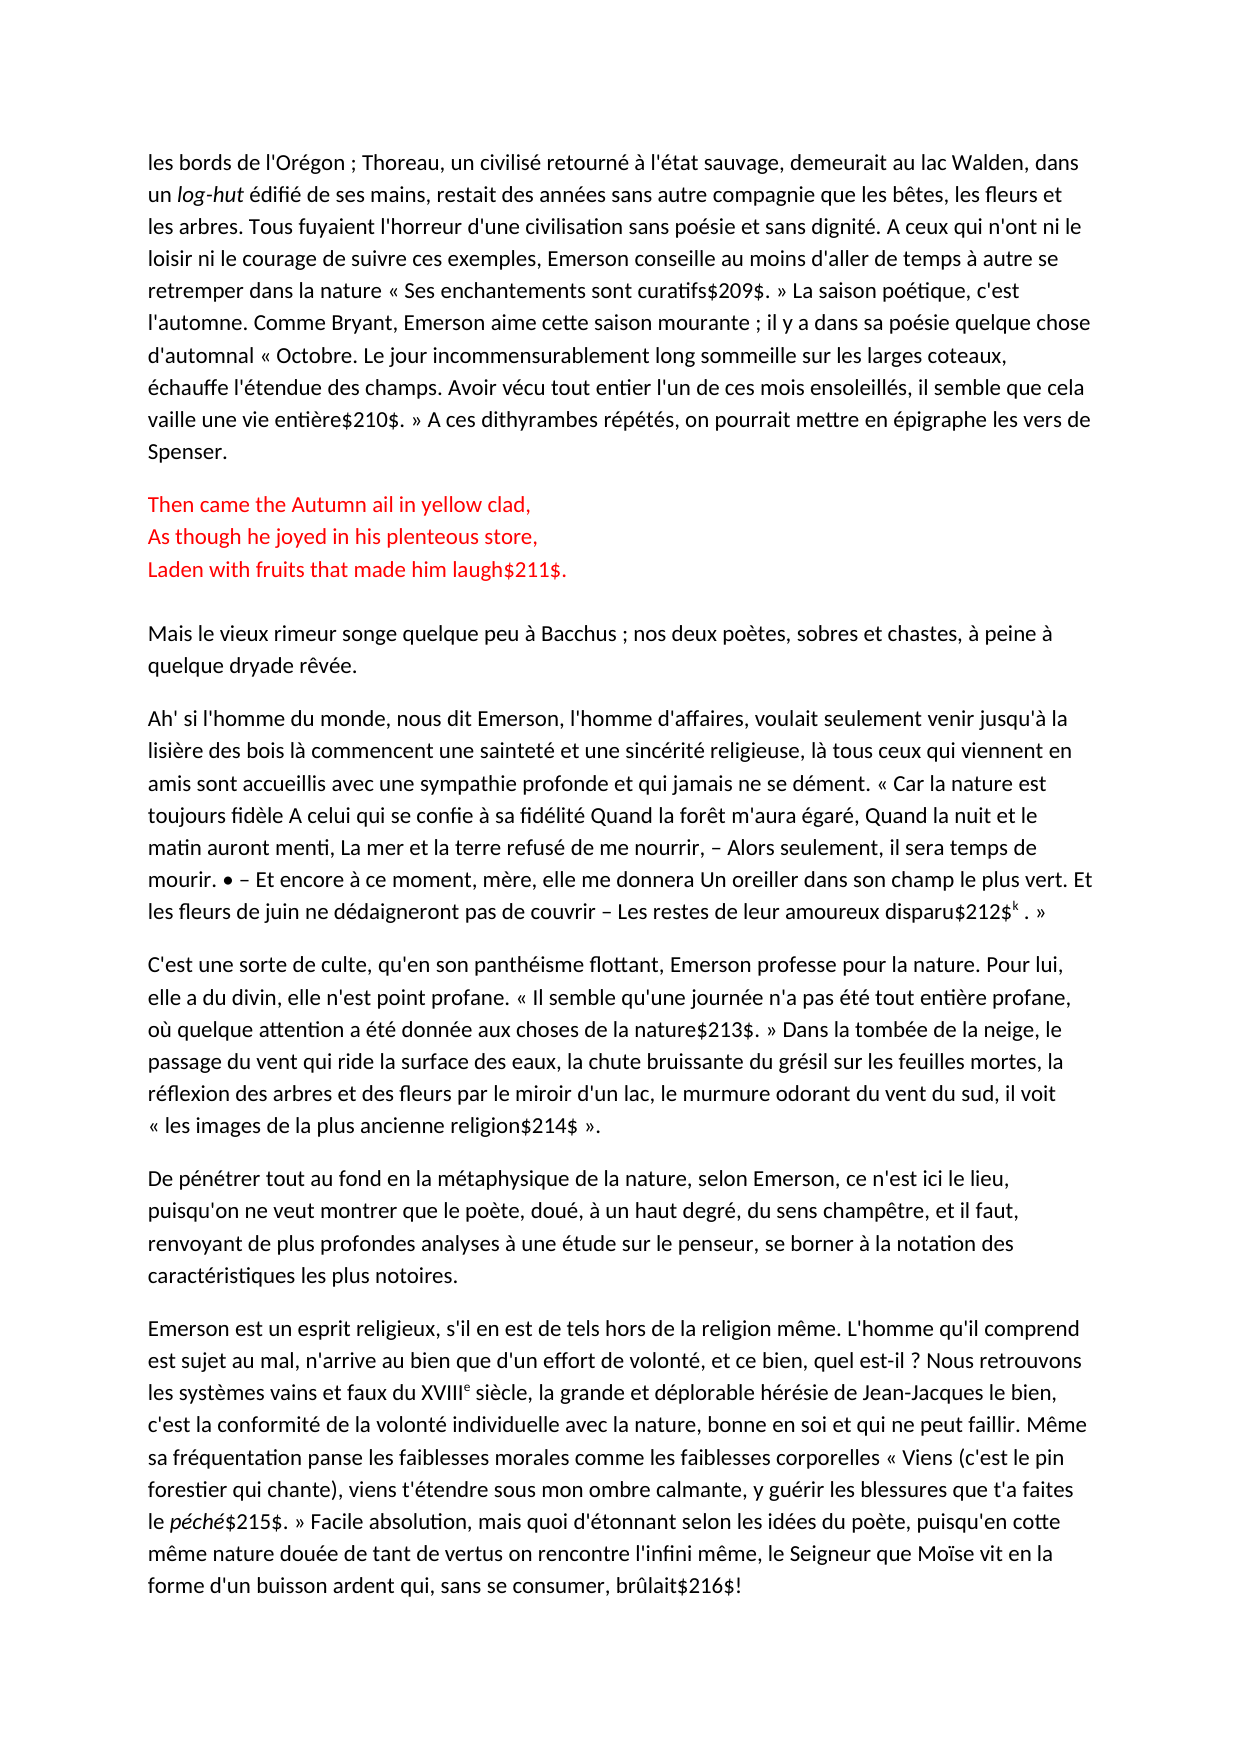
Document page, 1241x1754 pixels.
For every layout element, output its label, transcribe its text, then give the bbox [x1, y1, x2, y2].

text Mais le vieux rimeur songe quelque peu à Bacchus ; nos deux poètes, sobres et chastes, à peine à quelque dryade rêvée. [148, 619, 1093, 679]
text C'est une sorte de culte, qu'en son panthéisme flottant, Emerson professe pour la nature. Pour lui, elle a du divin, elle n'est point profane. « Il semble qu'une journée n'a pas été tout entière profane, où quelque attention a été donnée aux choses de la nature$213$. » Dans la tombée de la neige, le passage du vent qui ride la surface des eaux, la chute bruissante du grésil sur les feuilles mortes, la réflexion des arbres et des fleurs par le miroir d'un lac, le murmure odorant du vent du sud, il voit « les images de la plus ancienne religion$214$ ». [148, 950, 1093, 1139]
text Laden with fruits that made him laugh$211$. [148, 555, 1093, 583]
text Ah' si l'homme du monde, nous dit Emerson, l'homme d'affaires, voulait seulement venir jusqu'à la lisière des bois là commencent une sainteté et une sincérité religieuse, là tous ceux qui viennent en amis sont accueillis avec une sympathie profonde et qui jamais ne se dément. « Car la nature est toujours fidèle A celui qui se confie à sa fidélité Quand la forêt m'aura égaré, Quand la nuit et le matin auront menti, La mer et la terre refusé de me nourrir, – Alors seulement, il sera temps de mourir. • – Et encore à ce moment, mère, elle me donnera Un oreiller dans son champ le plus vert. Et les fleurs de juin ne dédaigneront pas de couvrir – Les restes de leur amoureux disparu$212$ . » [148, 704, 1093, 925]
text As though he joyed in his plenteous store, [148, 522, 1093, 551]
text les bords de l'Orégon ; Thoreau, un civilisé retourné à l'état sauvage, demeurait au lac Walden, dans un log-hut édifié de ses mains, restait des années sans autre compagnie que les bêtes, les fleurs et les arbres. Tous fuyaient l'horreur d'une civilisation sans poésie et sans dignité. A ceux qui n'ont ni le loisir ni le courage de suivre ces exemples, Emerson conseille au moins d'aller de temps à autre se retremper dans la nature « Ses enchantements sont curatifs$209$. » La saison poétique, c'est l'automne. Comme Bryant, Emerson aime cette saison mourante ; il y a dans sa poésie quelque chose d'automnal « Octobre. Le jour incommensurablement long sommeille sur les larges coteaux, échauffe l'étendue des champs. Avoir vécu tout entier l'un de ces mois ensoleillés, il semble que cela vaille une vie entière$210$. » A ces dithyrambes répétés, on pourrait mettre en épigraphe les vers de Spenser. [148, 148, 1093, 465]
text Then came the Autumn ail in yellow clad, [148, 490, 1093, 518]
text Emerson est un esprit religieux, s'il en est de tels hors de la religion même. L'homme qu'il comprend est sujet au mal, n'arrive au bien que d'un effort de volonté, et ce bien, quel est-il ? Nous retrouvons les systèmes vains et faux du XVIIIe siècle, la grande et déplorable hérésie de Jean-Jacques le bien, c'est la conformité de la volonté individuelle avec la nature, bonne en soi et qui ne peut faillir. Même sa fréquentation panse les faiblesses morales comme les faiblesses corporelles « Viens (c'est le pin forestier qui chante), viens t'étendre sous mon ombre calmante, y guérir les blessures que t'a faites le péché$215$. » Facile absolution, mais quoi d'étonnant selon les idées du poète, puisqu'en cotte même nature douée de tant de vertus on rencontre l'infini même, le Seigneur que Moïse vit en la forme d'un buisson ardent qui, sans se consumer, brûlait$216$! [148, 1314, 1093, 1599]
text De pénétrer tout au fond en la métaphysique de la nature, selon Emerson, ce n'est ici le lieu, puisqu'on ne veut montrer que le poète, doué, à un haut degré, du sens champêtre, et il faut, renvoyant de plus profondes analyses à une étude sur le penseur, se borner à la notation des caractéristiques les plus notoires. [148, 1164, 1093, 1289]
